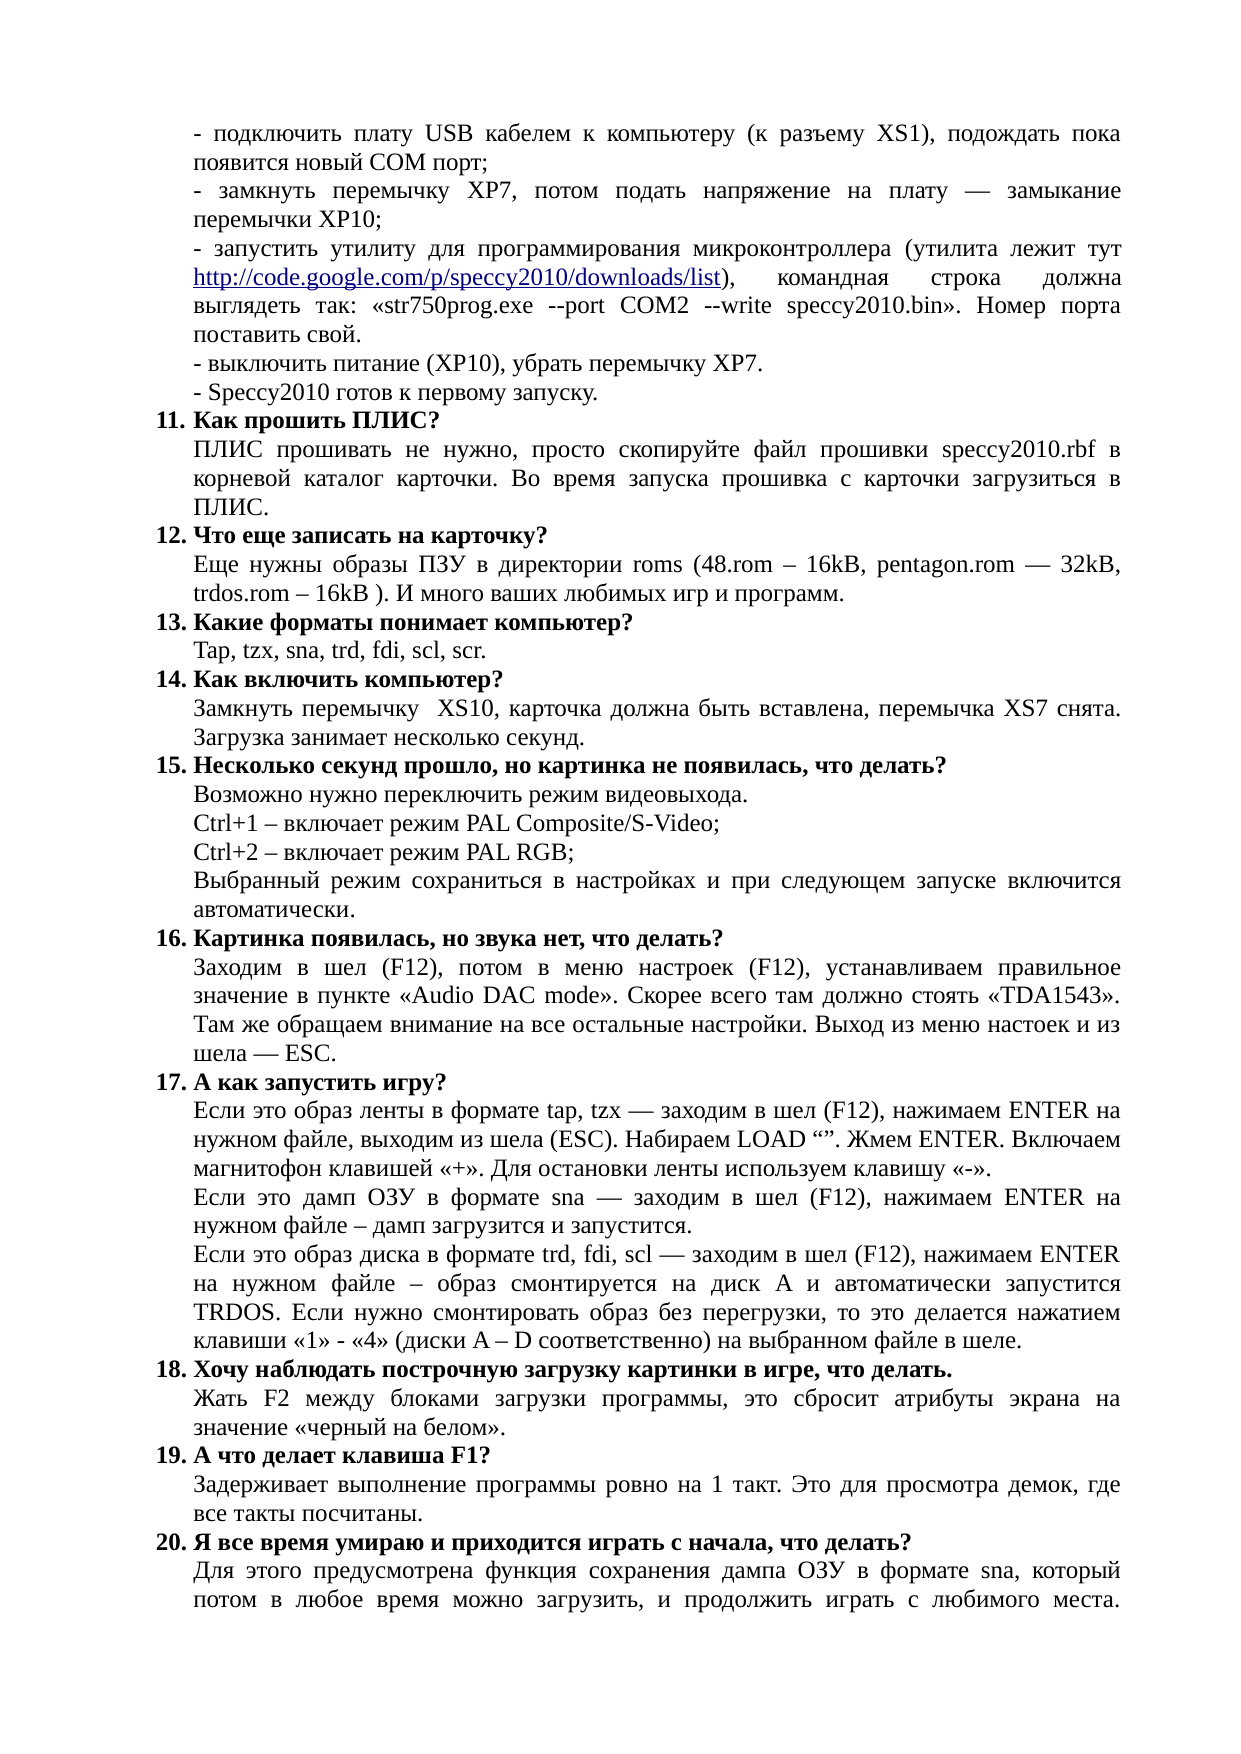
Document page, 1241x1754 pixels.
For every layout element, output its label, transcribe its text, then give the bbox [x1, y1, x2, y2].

list Если это образ ленты в формате tap, tzx — заходим в шел (F12), нажимаем ENTER на нужном файле, выходим из шела (ESC). Набираем LOAD “”. Жмем ENTER. Включаем магнитофон клавишей «+». Для остановки ленты используем клавишу «-». [156, 1096, 1122, 1182]
list Хочу наблюдать построчную загрузку картинки в игре, что делать. [156, 1354, 1122, 1383]
list Задерживает выполнение программы ровно на 1 такт. Это для просмотра демок, где все такты посчитаны. [156, 1469, 1122, 1527]
list Ctrl+1 – включает режим PAL Composite/S-Video; [156, 808, 1122, 837]
list Как прошить ПЛИС? [156, 406, 1122, 434]
list Возможно нужно переключить режим видеовыхода. [156, 779, 1122, 808]
list - замкнуть перемычку XP7, потом подать напряжение на плату — замыкание перемычки XP10; [156, 176, 1122, 233]
list Если это дамп ОЗУ в формате sna — заходим в шел (F12), нажимаем ENTER на нужном файле – дамп загрузится и запустится. [156, 1182, 1122, 1239]
list Я все время умираю и приходится играть с начала, что делать? [156, 1527, 1122, 1556]
list Какие форматы понимает компьютер? [156, 607, 1122, 636]
list Заходим в шел (F12), потом в меню настроек (F12), устанавливаем правильное значение в пункте «Audio DAC mode». Скорее всего там должно стоять «TDA1543». Там же обращаем внимание на все остальные настройки. Выход из меню настоек и из шела — ESC. [156, 952, 1122, 1067]
list Выбранный режим сохраниться в настройках и при следующем запуске включится автоматически. [156, 866, 1122, 923]
list Как включить компьютер? [156, 664, 1122, 693]
list Картинка появилась, но звука нет, что делать? [156, 923, 1122, 952]
list Что еще записать на карточку? [156, 521, 1122, 549]
list - запустить утилиту для программирования микроконтроллера (утилита лежит тут http://code.google.com/p/speccy2010/downloads/list), командная строка должна выглядеть так: «str750prog.exe --port COM2 --write speccy2010.bin». Номер порта поставить свой. [156, 233, 1122, 348]
list Жать F2 между блоками загрузки программы, это сбросит атрибуты экрана на значение «черный на белом». [156, 1383, 1122, 1441]
list Для этого предусмотрена функция сохранения дампа ОЗУ в формате sna, который потом в любое время можно загрузить, и продолжить играть с любимого места. [156, 1556, 1122, 1613]
list А что делает клавиша F1? [156, 1441, 1122, 1469]
list Несколько секунд прошло, но картинка не появилась, что делать? [156, 751, 1122, 779]
list Tap, tzx, sna, trd, fdi, scl, scr. [156, 636, 1122, 664]
list - выключить питание (XP10), убрать перемычку XP7. [156, 348, 1122, 377]
list - Speccy2010 готов к первому запуску. [156, 377, 1122, 406]
list Замкнуть перемычку XS10, карточка должна быть вставлена, перемычка XS7 снята. Загрузка занимает несколько секунд. [156, 693, 1122, 751]
list ПЛИС прошивать не нужно, просто скопируйте файл прошивки speccy2010.rbf в корневой каталог карточки. Во время запуска прошивка с карточки загрузиться в ПЛИС. [156, 434, 1122, 521]
list Если это образ диска в формате trd, fdi, scl — заходим в шел (F12), нажимаем ENTER на нужном файле – образ смонтируется на диск A и автоматически запустится TRDOS. Если нужно смонтировать образ без перегрузки, то это делается нажатием клавиши «1» - «4» (диски A – D соответственно) на выбранном файле в шеле. [156, 1239, 1122, 1354]
list Еще нужны образы ПЗУ в директории roms (48.rom – 16kB, pentagon.rom — 32kB, trdos.rom – 16kB ). И много ваших любимых игр и программ. [156, 549, 1122, 607]
list А как запустить игру? [156, 1067, 1122, 1096]
list - подключить плату USB кабелем к компьютеру (к разъему XS1), подождать пока появится новый COM порт; [156, 118, 1122, 176]
list Ctrl+2 – включает режим PAL RGB; [156, 837, 1122, 866]
